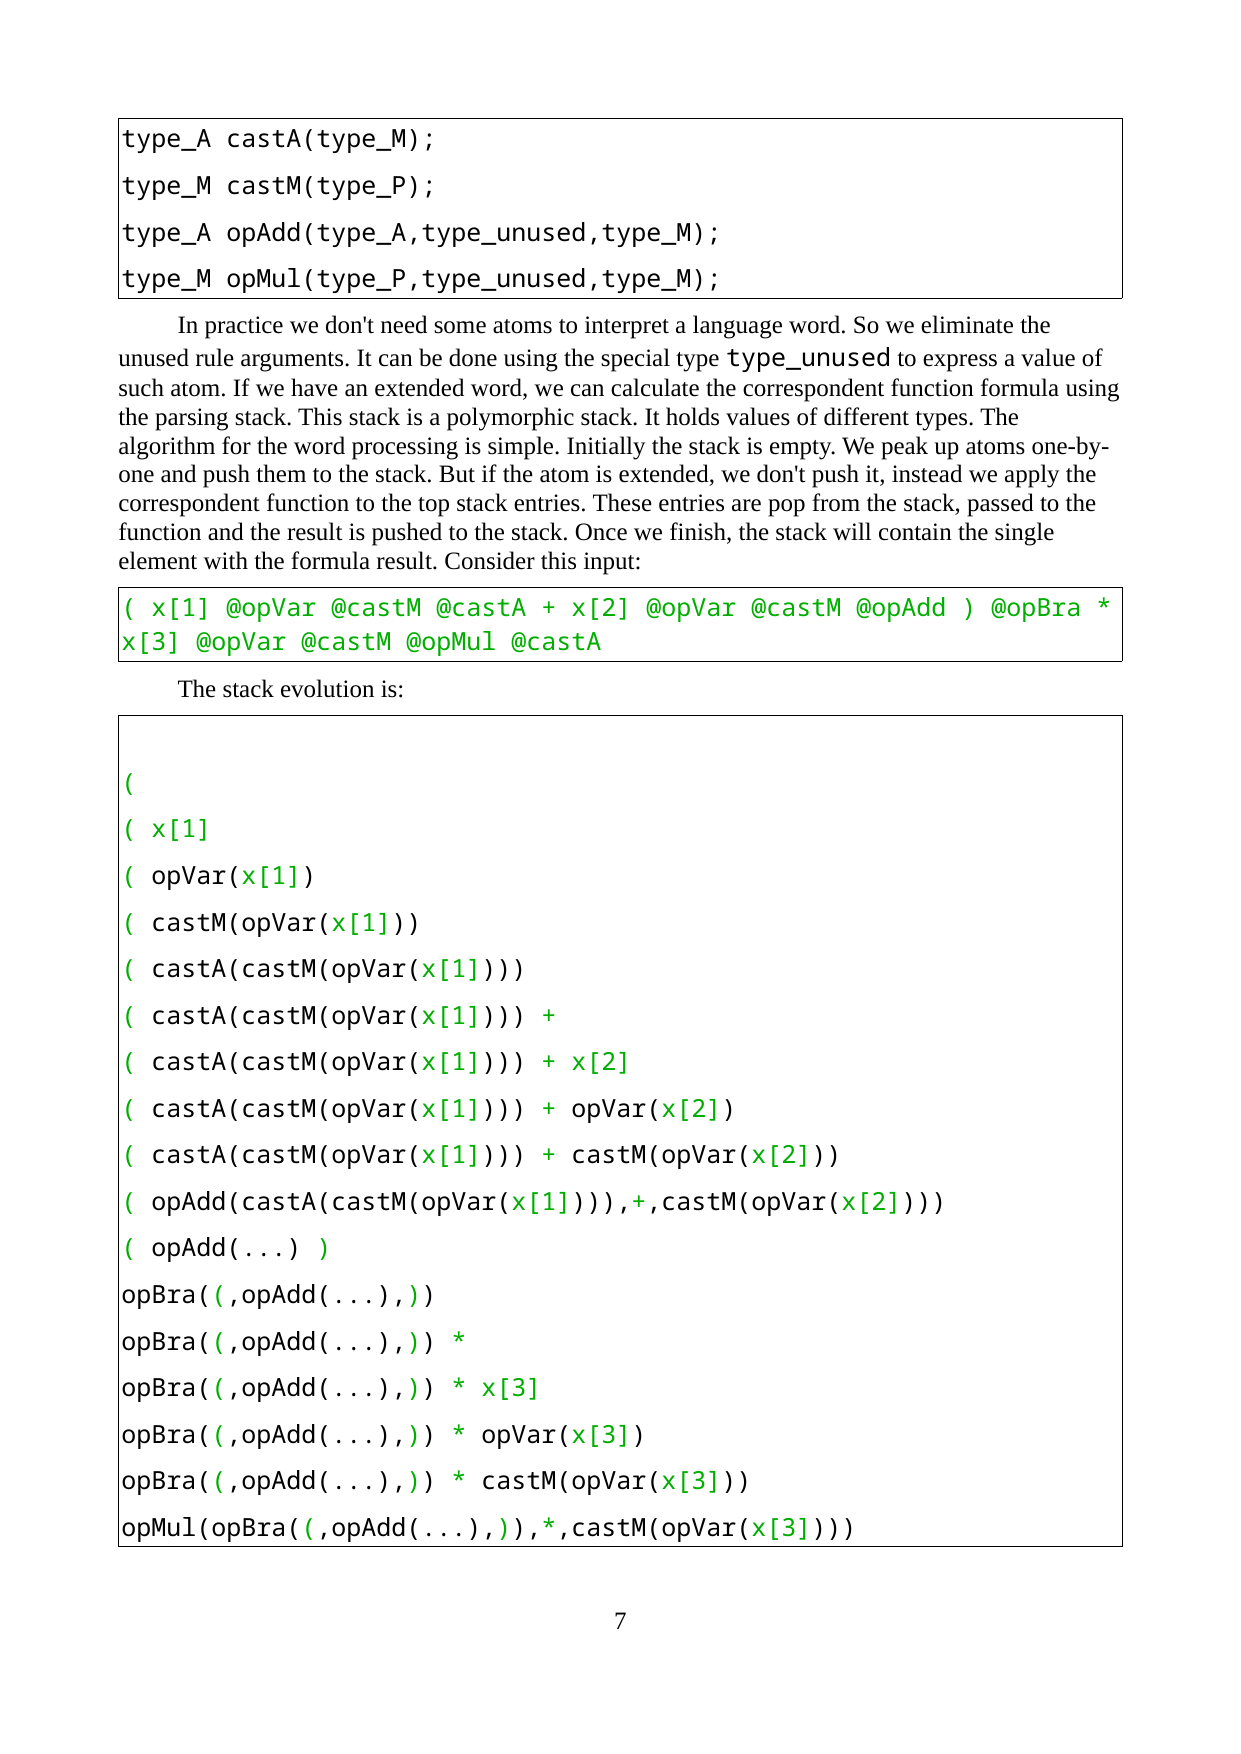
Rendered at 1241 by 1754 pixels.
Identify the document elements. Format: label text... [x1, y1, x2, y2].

text ( opAdd(castA(castM(opVar(x[1]))),+,castM(opVar(x[2]))) [119, 1181, 1122, 1218]
text type_M castM(type_P); [119, 165, 1122, 202]
text type_M opMul(type_P,type_unused,type_M); [119, 258, 1122, 298]
text opBra((,opAdd(...),)) * [119, 1320, 1122, 1357]
text ( opAdd(...) ) [119, 1227, 1122, 1264]
text In practice we don't need some atoms to interpret a language word. So we eliminate the unused rule arguments. It can be done using the special type type_unused to express a value of such atom. If we have an extended word, we can calculate the correspondent function formula using the parsing stack. This stack is a polymorphic stack. It holds values of different types. The algorithm for the word processing is simple. Initially the stack is empty. We peak up atoms one-by-one and push them to the stack. But if the atom is extended, we don't push it, instead we apply the correspondent function to the top stack entries. These entries are pop from the stack, passed to the function and the result is pushed to the stack. Once we finish, the stack will contain the single element with the formula result. Consider this input: [118, 310, 1122, 574]
text ( castA(castM(opVar(x[1]))) [119, 948, 1122, 985]
text type_A castA(type_M); [119, 119, 1122, 155]
text opBra((,opAdd(...),)) * opVar(x[3]) [119, 1413, 1122, 1450]
text ( castM(opVar(x[1])) [119, 901, 1122, 938]
text ( x[1] @opVar @castM @castA + x[2] @opVar @castM @opAdd ) @opBra * x[3] @opVar @castM @opMul @castA [119, 588, 1122, 661]
text ( x[1] [119, 808, 1122, 845]
text opBra((,opAdd(...),)) * castM(opVar(x[3])) [119, 1460, 1122, 1497]
text ( castA(castM(opVar(x[1]))) + [119, 994, 1122, 1031]
text ( castA(castM(opVar(x[1]))) + castM(opVar(x[2])) [119, 1134, 1122, 1171]
text ( castA(castM(opVar(x[1]))) + x[2] [119, 1041, 1122, 1078]
text ( [119, 761, 1122, 798]
text opBra((,opAdd(...),)) [119, 1274, 1122, 1311]
text The stack evolution is: [118, 674, 1122, 702]
text opMul(opBra((,opAdd(...),)),*,castM(opVar(x[3]))) [119, 1506, 1122, 1546]
text ( opVar(x[1]) [119, 854, 1122, 892]
text type_A opAdd(type_A,type_unused,type_M); [119, 211, 1122, 248]
text ( castA(castM(opVar(x[1]))) + opVar(x[2]) [119, 1087, 1122, 1124]
text opBra((,opAdd(...),)) * x[3] [119, 1367, 1122, 1404]
